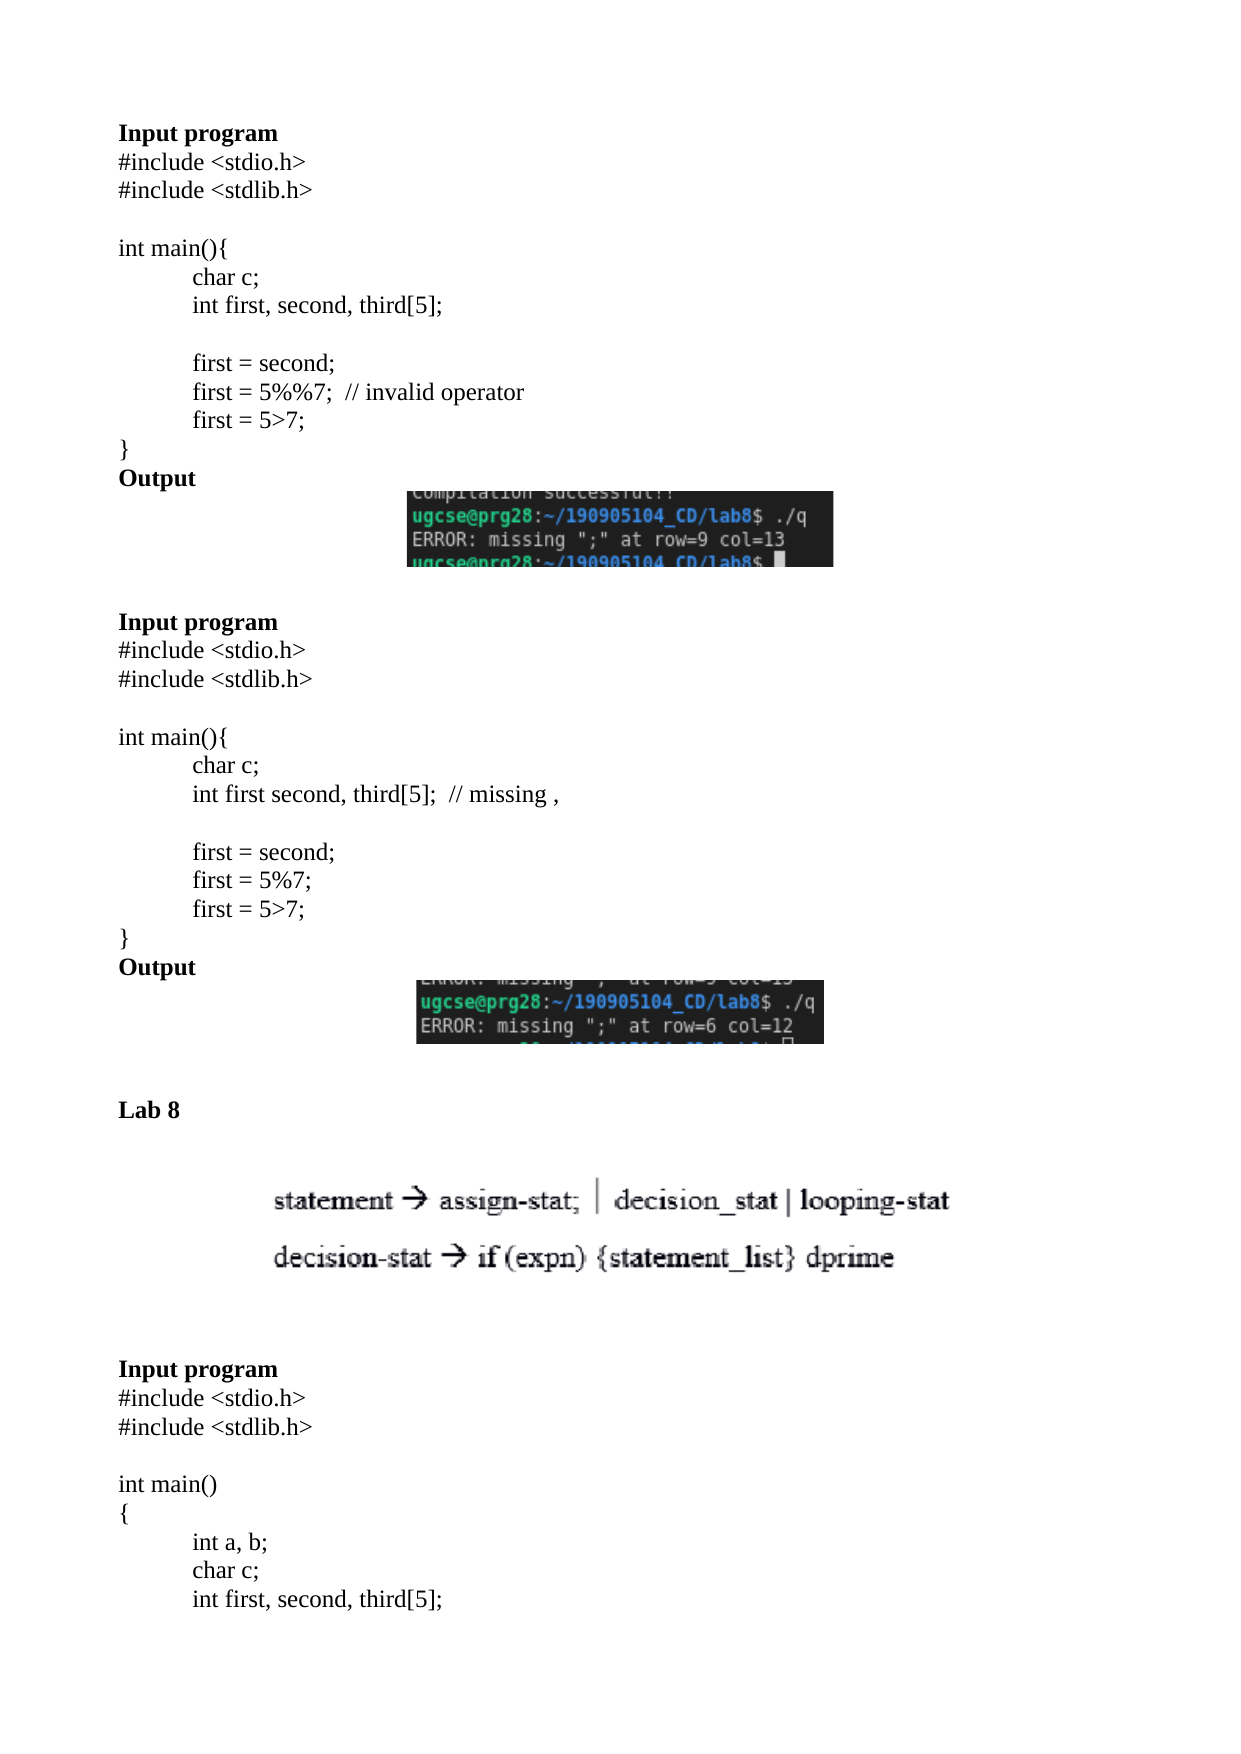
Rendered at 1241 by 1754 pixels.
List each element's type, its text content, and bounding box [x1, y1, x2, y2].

text int a, b; [118, 1527, 1122, 1556]
picture [416, 980, 824, 1044]
text Input program [118, 118, 1122, 147]
text } [118, 434, 1122, 463]
text Output [118, 952, 1122, 981]
text char c; [118, 751, 1122, 779]
text #include <stdio.h> [118, 636, 1122, 664]
text #include <stdio.h> [118, 1383, 1122, 1412]
text { [118, 1498, 1122, 1527]
text Input program [118, 1354, 1122, 1383]
text char c; [118, 1556, 1122, 1584]
text #include <stdlib.h> [118, 664, 1122, 693]
text first = 5>7; [118, 406, 1122, 434]
text first = 5%%7; // invalid operator [118, 377, 1122, 406]
text int main(){ [118, 722, 1122, 751]
text Lab 8 [118, 1096, 1122, 1124]
text Input program [118, 607, 1122, 636]
text int first second, third[5]; // missing , [118, 779, 1122, 808]
text int main() [118, 1469, 1122, 1498]
text #include <stdio.h> [118, 147, 1122, 176]
text first = second; [118, 348, 1122, 377]
picture [249, 1153, 992, 1349]
text #include <stdlib.h> [118, 176, 1122, 204]
text first = 5>7; [118, 894, 1122, 923]
picture [406, 491, 834, 567]
text } [118, 923, 1122, 952]
text first = 5%7; [118, 866, 1122, 894]
text first = second; [118, 837, 1122, 866]
text int first, second, third[5]; [118, 291, 1122, 319]
text int first, second, third[5]; [118, 1584, 1122, 1613]
text #include <stdlib.h> [118, 1412, 1122, 1441]
text Output [118, 463, 1122, 492]
text int main(){ [118, 233, 1122, 262]
text char c; [118, 262, 1122, 291]
